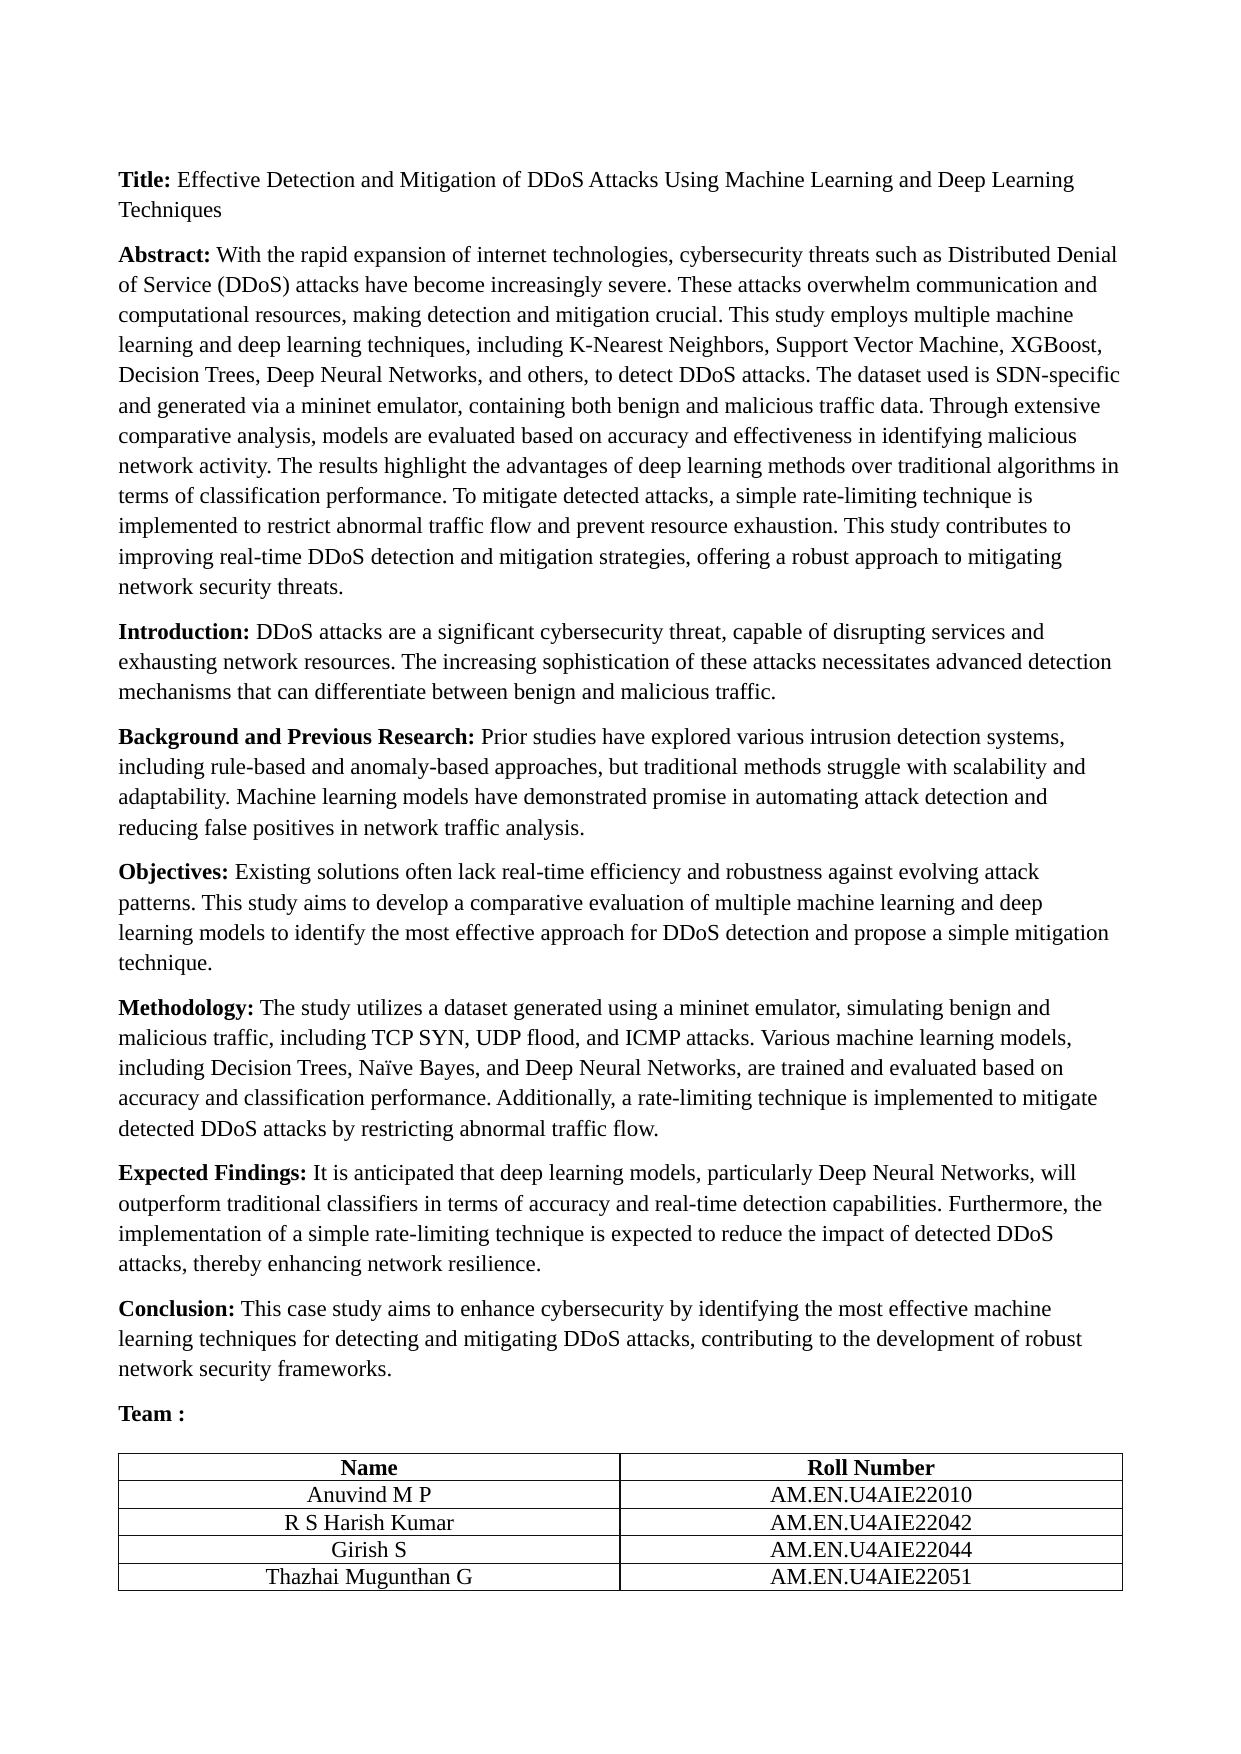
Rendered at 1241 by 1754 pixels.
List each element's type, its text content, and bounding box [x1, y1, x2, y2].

table_cell AM.EN.U4AIE22010 [621, 1481, 1122, 1508]
text Abstract: With the rapid expansion of internet technologies, cybersecurity threats such as Distributed Denial of Service (DDoS) attacks have become increasingly severe. These attacks overwhelm communication and computational resources, making detection and mitigation crucial. This study employs multiple machine learning and deep learning techniques, including K-Nearest Neighbors, Support Vector Machine, XGBoost, Decision Trees, Deep Neural Networks, and others, to detect DDoS attacks. The dataset used is SDN-specific and generated via a mininet emulator, containing both benign and malicious traffic data. Through extensive comparative analysis, models are evaluated based on accuracy and effectiveness in identifying malicious network activity. The results highlight the advantages of deep learning methods over traditional algorithms in terms of classification performance. To mitigate detected attacks, a simple rate-limiting technique is implemented to restrict abnormal traffic flow and prevent resource exhaustion. This study contributes to improving real-time DDoS detection and mitigation strategies, offering a robust approach to mitigating network security threats. [118, 241, 1122, 599]
text Team : [118, 1400, 1122, 1426]
table_header Roll Number [621, 1454, 1122, 1480]
table_header Name [119, 1454, 619, 1480]
table_cell AM.EN.U4AIE22051 [621, 1564, 1122, 1590]
text Background and Previous Research: Prior studies have explored various intrusion detection systems, including rule-based and anomaly-based approaches, but traditional methods struggle with scalability and adaptability. Machine learning models have demonstrated promise in automating attack detection and reducing false positives in network traffic analysis. [118, 723, 1122, 840]
text Methodology: The study utilizes a dataset generated using a mininet emulator, simulating benign and malicious traffic, including TCP SYN, UDP flood, and ICMP attacks. Various machine learning models, including Decision Trees, Naïve Bayes, and Deep Neural Networks, are trained and evaluated based on accuracy and classification performance. Additionally, a rate-limiting technique is implemented to mitigate detected DDoS attacks by restricting abnormal traffic flow. [118, 994, 1122, 1141]
table_cell Thazhai Mugunthan G [119, 1564, 619, 1590]
table_cell AM.EN.U4AIE22042 [621, 1509, 1122, 1535]
table_cell Girish S [119, 1536, 619, 1562]
text Expected Findings: It is anticipated that deep learning models, particularly Deep Neural Networks, will outperform traditional classifiers in terms of accuracy and real-time detection capabilities. Furthermore, the implementation of a simple rate-limiting technique is expected to reduce the impact of detected DDoS attacks, thereby enhancing network resilience. [118, 1159, 1122, 1276]
text Conclusion: This case study aims to enhance cybersecurity by identifying the most effective machine learning techniques for detecting and mitigating DDoS attacks, contributing to the development of robust network security frameworks. [118, 1295, 1122, 1382]
text Introduction: DDoS attacks are a significant cybersecurity threat, capable of disrupting services and exhausting network resources. The increasing sophistication of these attacks necessitates advanced detection mechanisms that can differentiate between benign and malicious traffic. [118, 618, 1122, 704]
table_cell Anuvind M P [119, 1481, 619, 1508]
text Objectives: Existing solutions often lack real-time efficiency and robustness against evolving attack patterns. This study aims to develop a comparative evaluation of multiple machine learning and deep learning models to identify the most effective approach for DDoS detection and propose a simple mitigation technique. [118, 858, 1122, 975]
text Title: Effective Detection and Mitigation of DDoS Attacks Using Machine Learning and Deep Learning Techniques [118, 166, 1122, 222]
table_cell AM.EN.U4AIE22044 [621, 1536, 1122, 1562]
table_cell R S Harish Kumar [119, 1509, 619, 1535]
